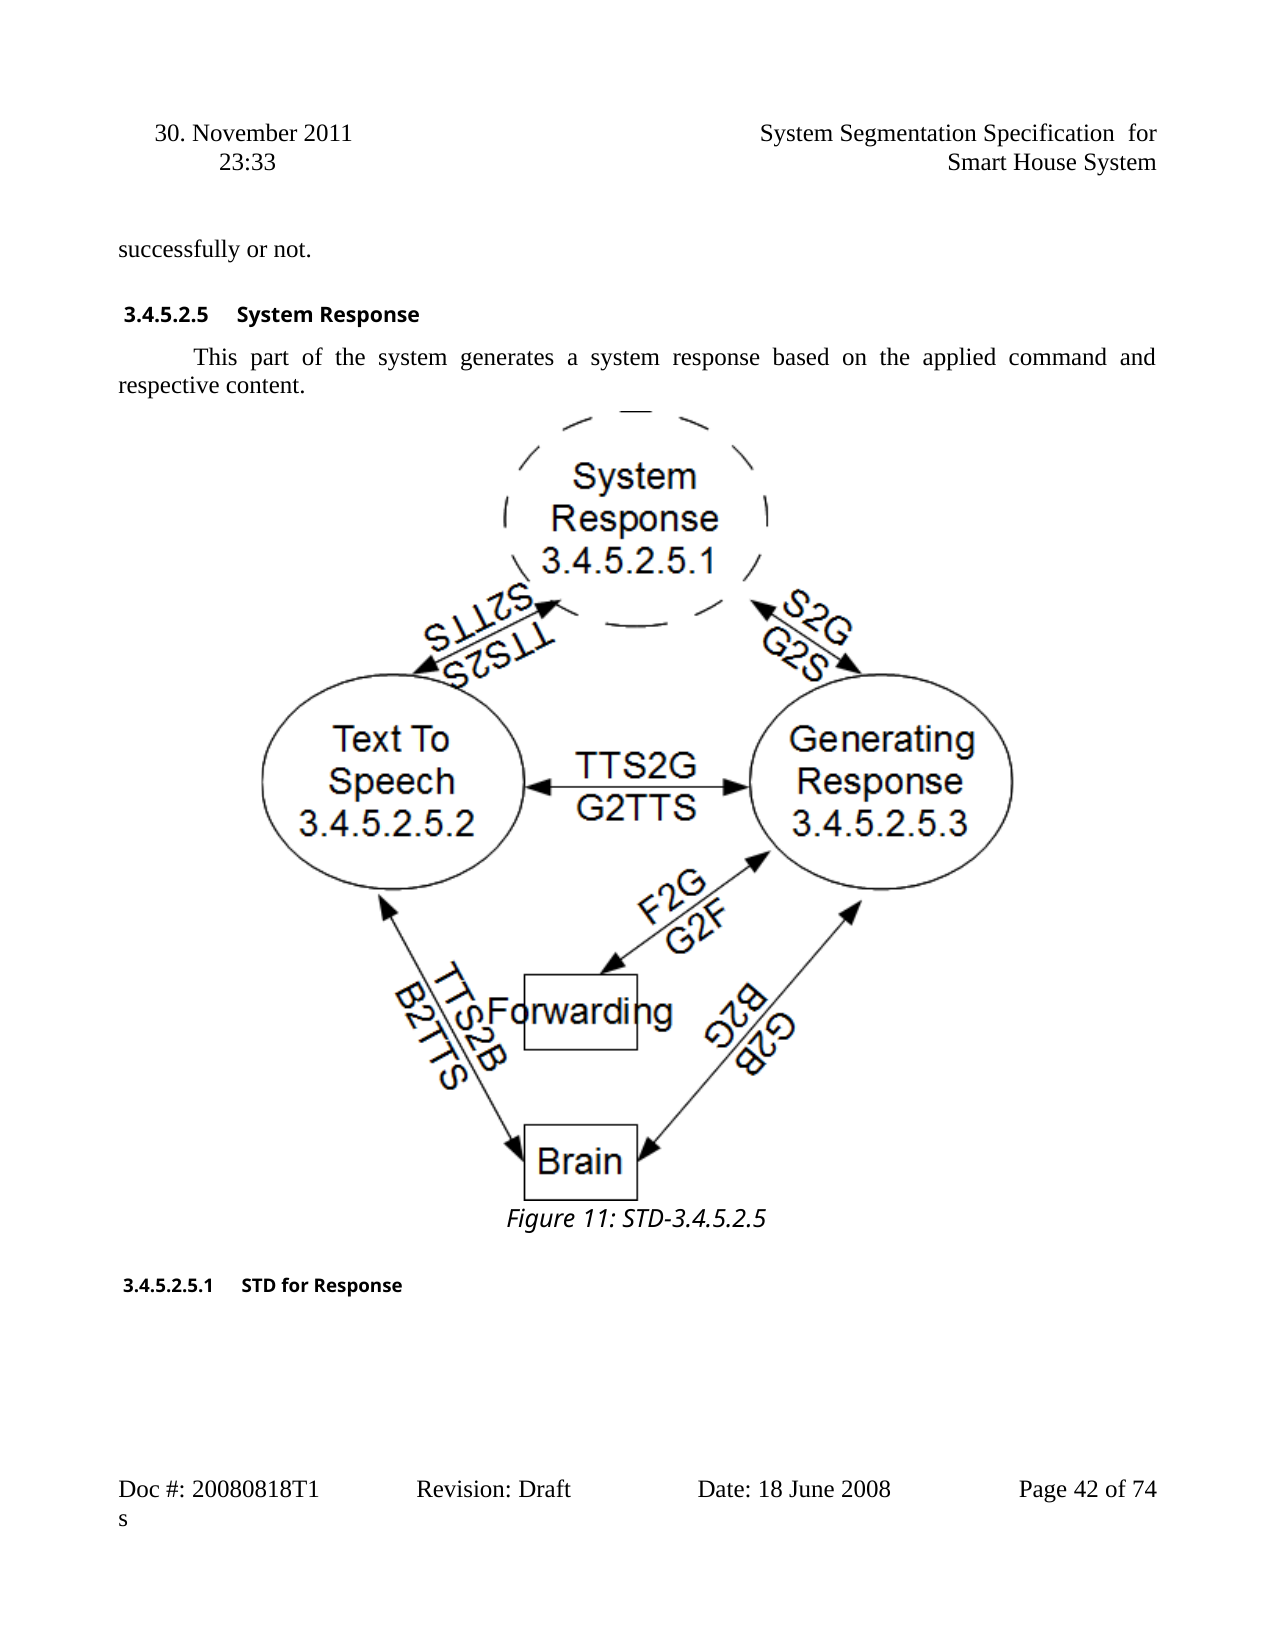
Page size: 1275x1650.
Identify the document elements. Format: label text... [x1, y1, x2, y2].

text successfully or not. [118, 234, 1157, 263]
subtitle System Response [118, 300, 1157, 329]
text Figure 11: STD-3.4.5.2.5 [118, 1143, 1157, 1235]
subtitle STD for Response [118, 1272, 1157, 1298]
picture [261, 411, 1014, 1201]
text This part of the system generates a system response based on the applied command and respective content. [118, 342, 1157, 399]
